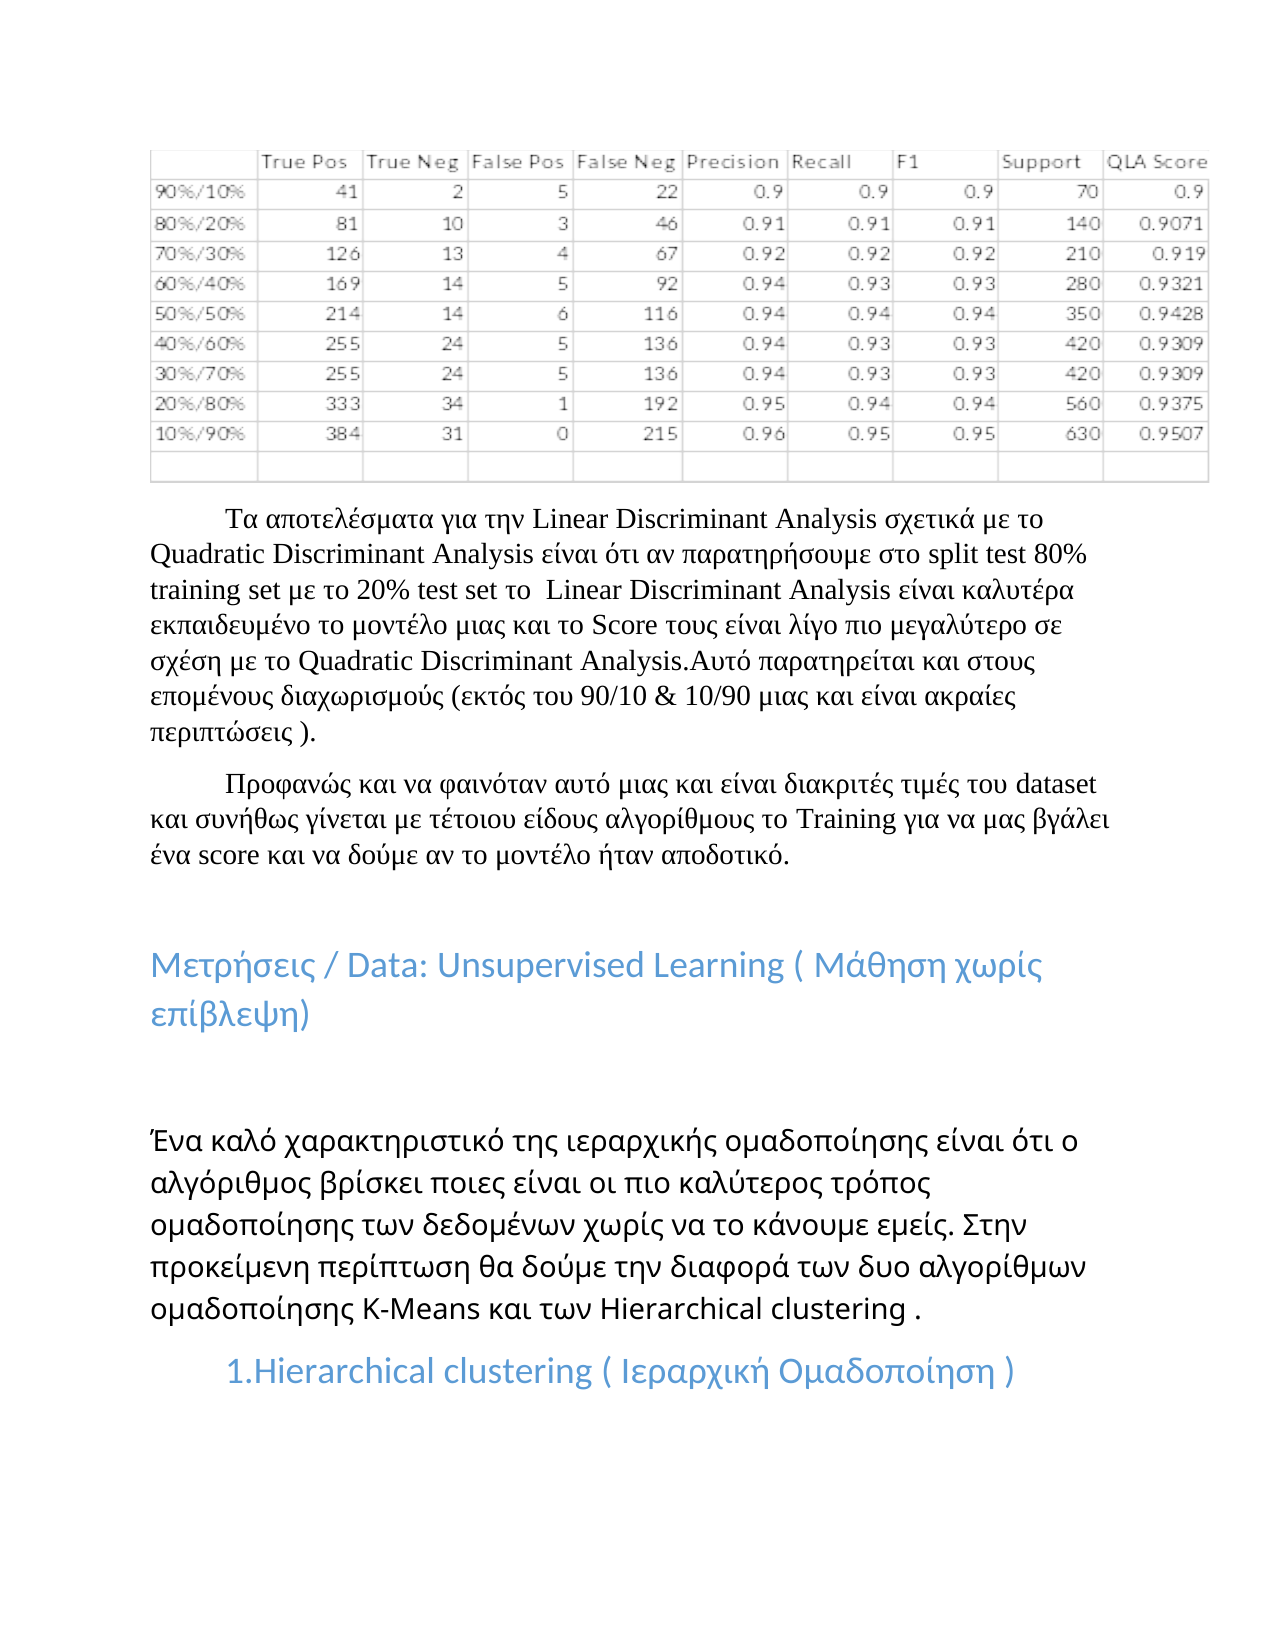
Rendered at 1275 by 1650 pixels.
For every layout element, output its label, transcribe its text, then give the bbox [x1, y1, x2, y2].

text Μετρήσεις / Data: Unsupervised Learning ( Μάθηση χωρίς επίβλεψη) [150, 941, 1125, 1036]
text 1.Hierarchical clustering ( Ιεραρχική Ομαδοποίηση ) [150, 1347, 1125, 1393]
text Ένα καλό χαρακτηριστικό της ιεραρχικής ομαδοποίησης είναι ότι ο αλγόριθμος βρίσκει ποιες είναι οι πιο καλύτερος τρόπος ομαδοποίησης των δεδομένων χωρίς να το κάνουμε εμείς. Στην προκείμενη περίπτωση θα δούμε την διαφορά των δυο αλγορίθμων ομαδοποίησης K-Means και των Hierarchical clustering . [150, 1120, 1125, 1328]
text Τα αποτελέσματα για την Linear Discriminant Analysis σχετικά με το Quadratic Discriminant Analysis είναι ότι αν παρατηρήσουμε στο split test 80% training set με το 20% test set το Linear Discriminant Analysis είναι καλυτέρα εκπαιδευμένο το μοντέλο μιας και το Score τους είναι λίγο πιο μεγαλύτερο σε σχέση με το Quadratic Discriminant Analysis.Αυτό παρατηρείται και στους επομένους διαχωρισμούς (εκτός του 90/10 & 10/90 μιας και είναι ακραίες περιπτώσεις ). [150, 501, 1125, 747]
text Προφανώς και να φαινόταν αυτό μιας και είναι διακριτές τιμές του dataset και συνήθως γίνεται με τέτοιου είδους αλγορίθμους το Training για να μας βγάλει ένα score και να δούμε αν το μοντέλο ήταν αποδοτικό. [150, 766, 1125, 871]
